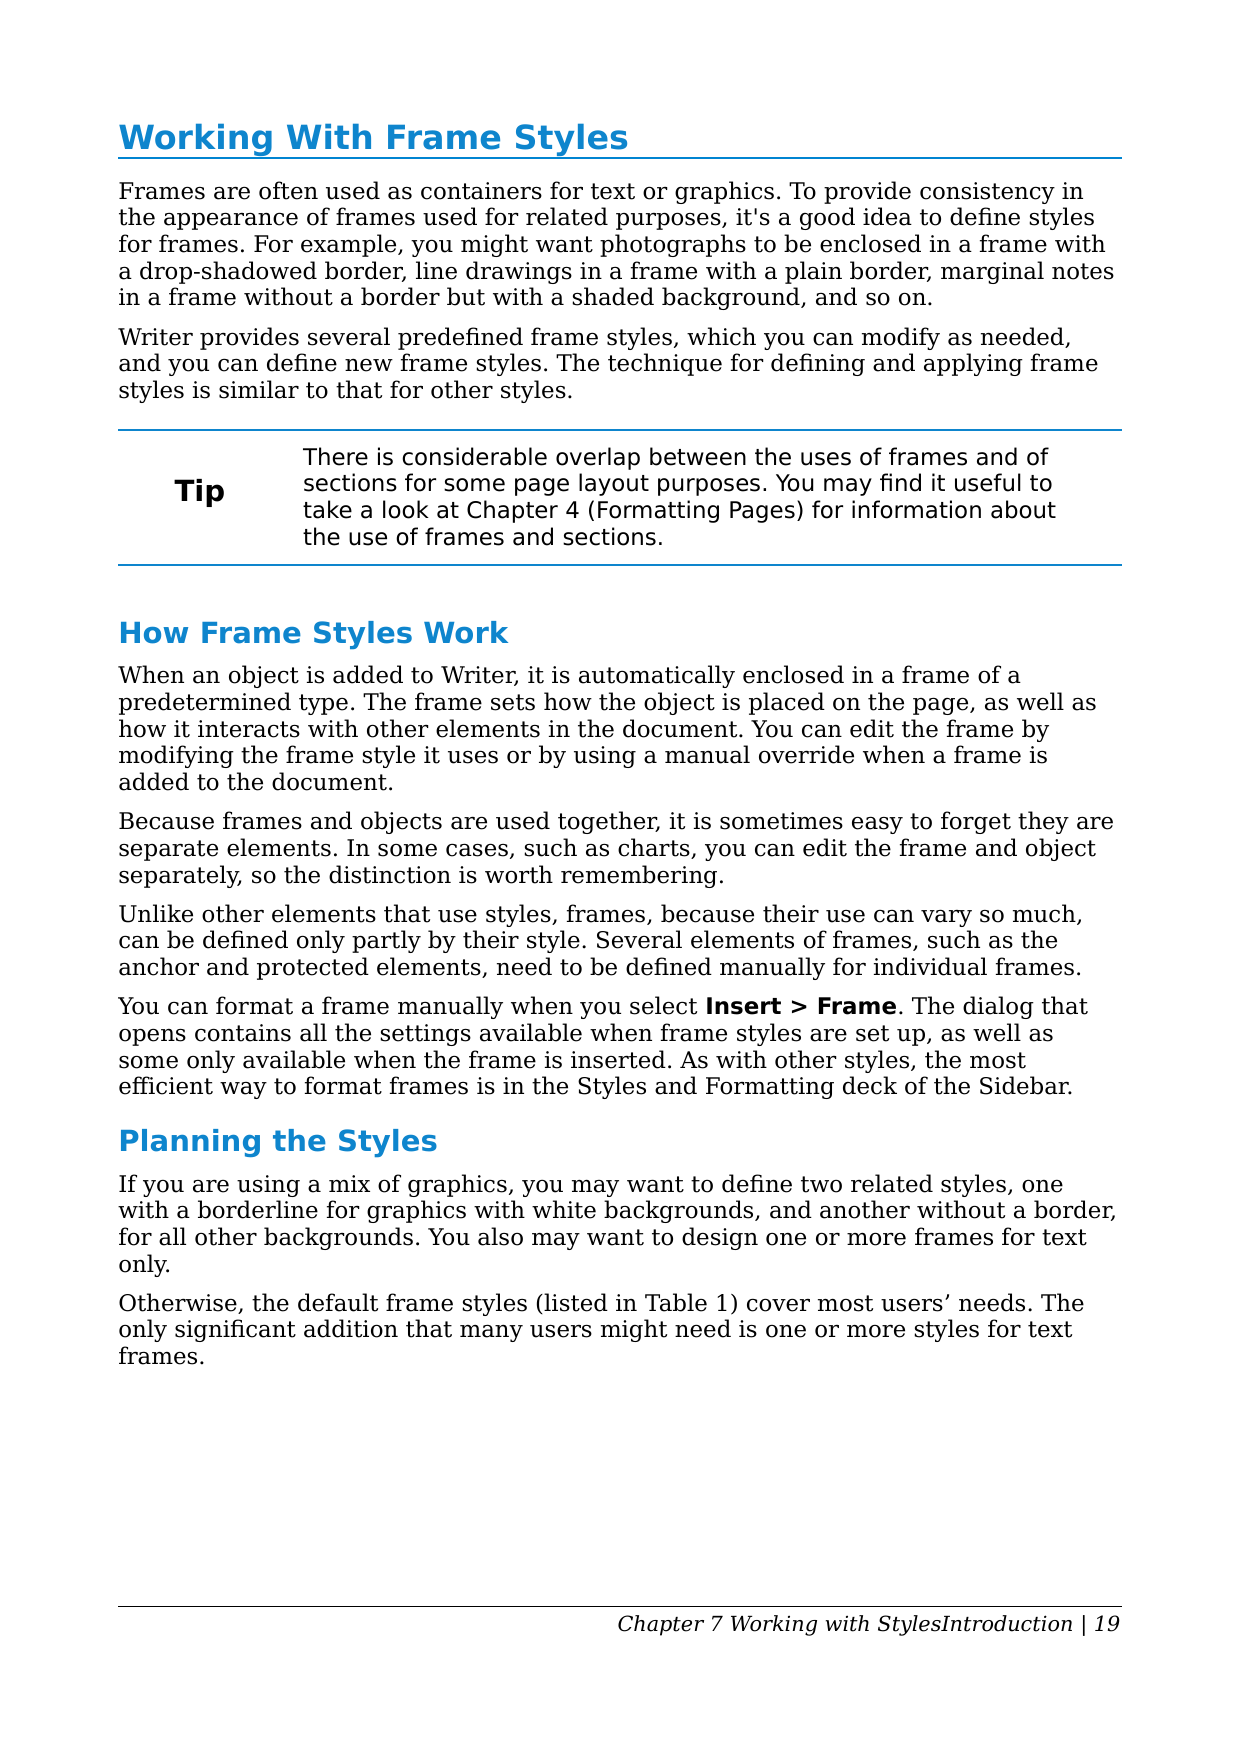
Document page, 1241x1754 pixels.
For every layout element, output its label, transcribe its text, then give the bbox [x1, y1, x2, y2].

text When an object is added to Writer, it is automatically enclosed in a frame of a predetermined type. The frame sets how the object is placed on the page, as well as how it interacts with other elements in the document. You can edit the frame by modifying the frame style it uses or by using a manual override when a frame is added to the document. [118, 663, 1122, 796]
table_header There is considerable overlap between the uses of frames and of sections for some page layout purposes. You may find it useful to take a look at Chapter 4 (Formatting Pages) for information about the use of frames and sections. [281, 431, 1122, 563]
text Writer provides several predefined frame styles, which you can modify as needed, and you can define new frame styles. The technique for defining and applying frame styles is similar to that for other styles. [118, 324, 1122, 404]
text Otherwise, the default frame styles (listed in Table 1) cover most users’ needs. The only significant addition that many users might need is one or more styles for text frames. [118, 1290, 1122, 1370]
text Frames are often used as containers for text or graphics. To provide consistency in the appearance of frames used for related purposes, it's a good idea to define styles for frames. For example, you might want photographs to be enclosed in a frame with a drop-shadowed border, line drawings in a frame with a plain border, marginal notes in a frame without a border but with a shaded background, and so on. [118, 178, 1122, 311]
text You can format a frame manually when you select Insert > Frame. The dialog that opens contains all the settings available when frame styles are set up, as well as some only available when the frame is inserted. As with other styles, the most efficient way to format frames is in the Styles and Formatting deck of the Sidebar. [118, 993, 1122, 1100]
subtitle How Frame Styles Work [118, 616, 1122, 650]
text Because frames and objects are used together, it is sometimes easy to forget they are separate elements. In some cases, such as charts, you can edit the frame and object separately, so the distinction is worth remembering. [118, 808, 1122, 888]
subtitle Planning the Styles [118, 1124, 1122, 1158]
text Unlike other elements that use styles, frames, because their use can vary so much, can be defined only partly by their style. Several elements of frames, such as the anchor and protected elements, need to be defined manually for individual frames. [118, 901, 1122, 981]
subtitle Working With Frame Styles [118, 118, 1122, 157]
table_header Tip [118, 431, 281, 563]
text If you are using a mix of graphics, you may want to define two related styles, one with a borderline for graphics with white backgrounds, and another without a border, for all other backgrounds. You also may want to design one or more frames for text only. [118, 1171, 1122, 1277]
